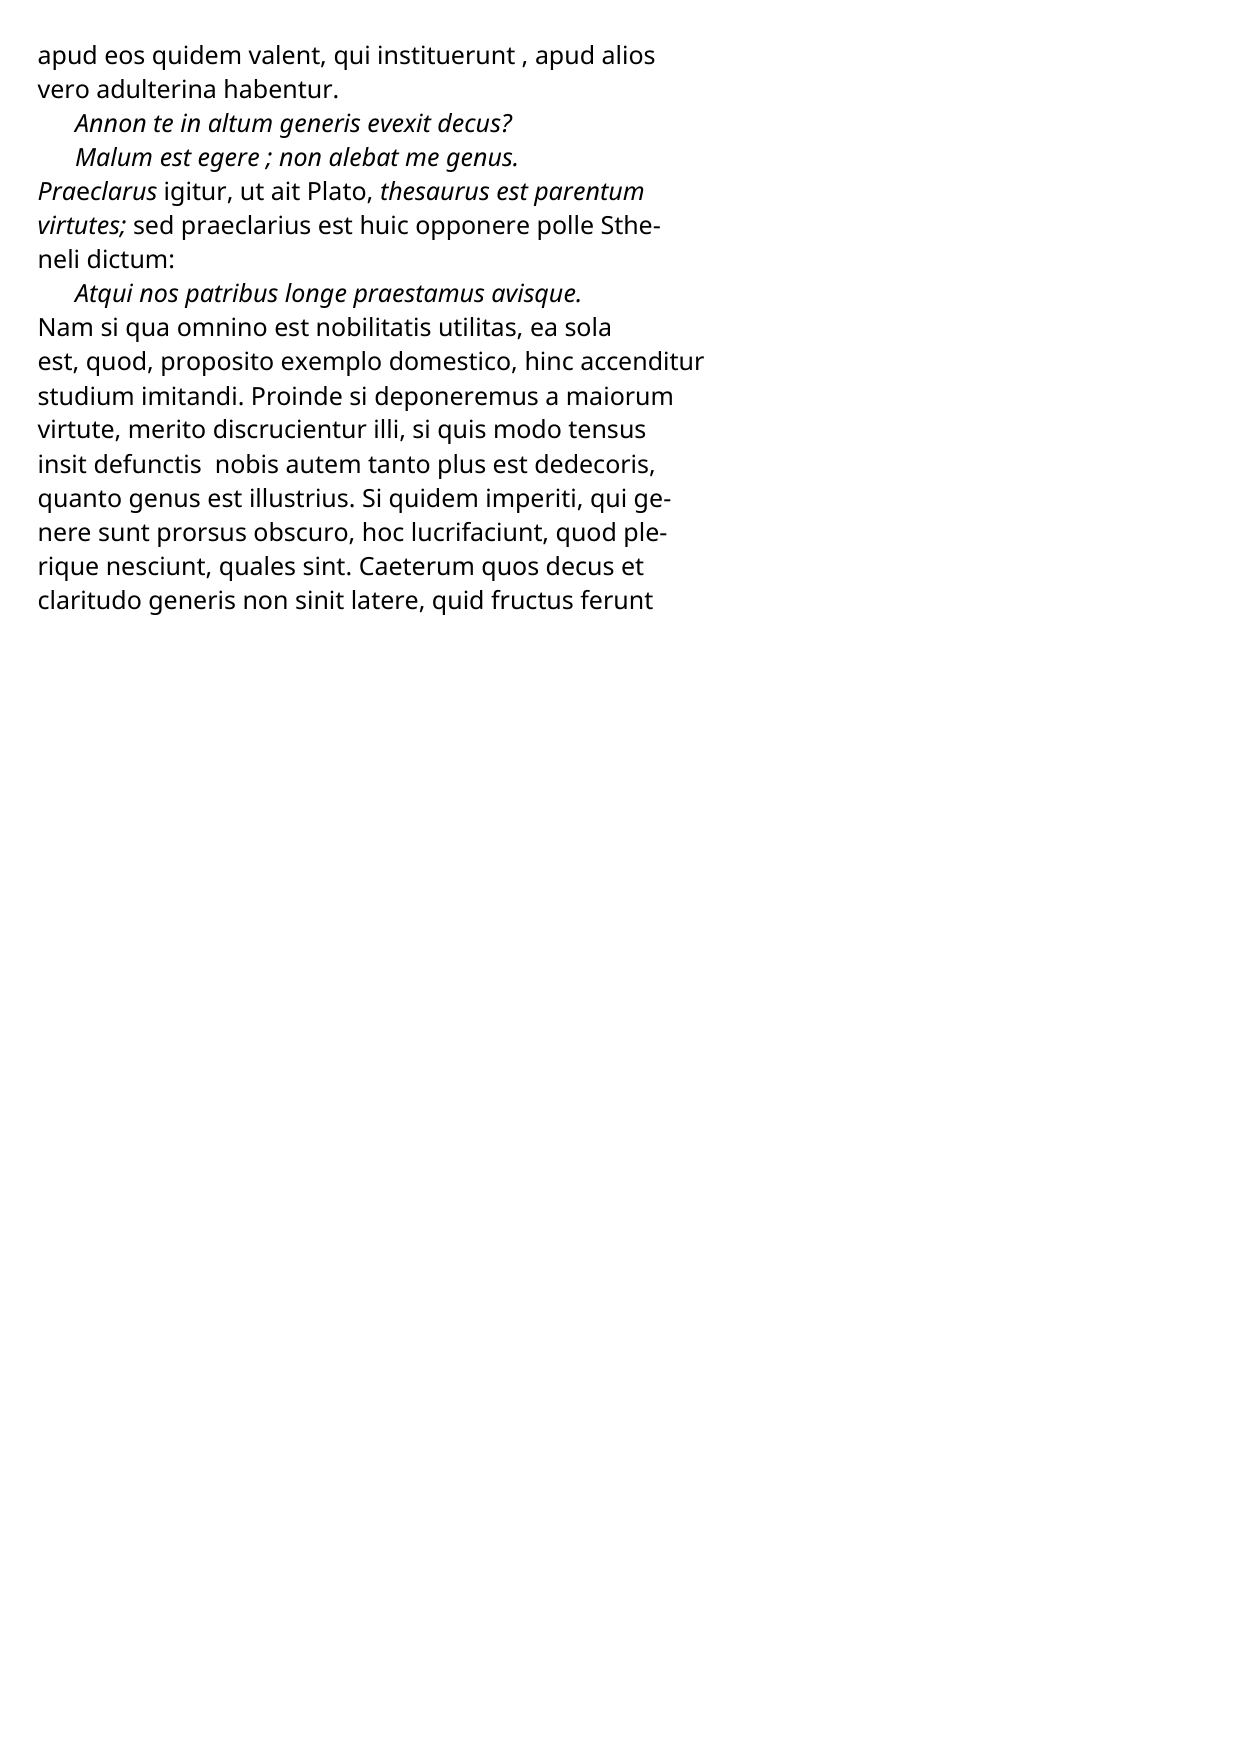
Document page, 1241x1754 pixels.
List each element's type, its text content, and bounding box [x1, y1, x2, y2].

text apud eos quidem valent, qui instituerunt , apud alios vero adulterina habentur. [37, 37, 1203, 106]
text Praeclarus igitur, ut ait Plato, thesaurus est parentum virtutes; sed praeclarius est huic opponere polle Sthe- neli dictum: [37, 174, 1203, 276]
text Nam si qua omnino est nobilitatis utilitas, ea sola est, quod, proposito exemplo domestico, hinc accenditur studium imitandi. Proinde si deponeremus a maiorum virtute, merito discrucientur illi, si quis modo tensus insit defunctis nobis autem tanto plus est dedecoris, quanto genus est illustrius. Si quidem imperiti, qui ge- nere sunt prorsus obscuro, hoc lucrifaciunt, quod ple- rique nesciunt, quales sint. Caeterum quos decus et claritudo generis non sinit latere, quid fructus ferunt [37, 310, 1203, 617]
text Atqui nos patribus longe praestamus avisque. [37, 276, 1203, 310]
text Malum est egere ; non alebat me genus. [37, 140, 1203, 174]
text Annon te in altum generis evexit decus? [37, 106, 1203, 140]
